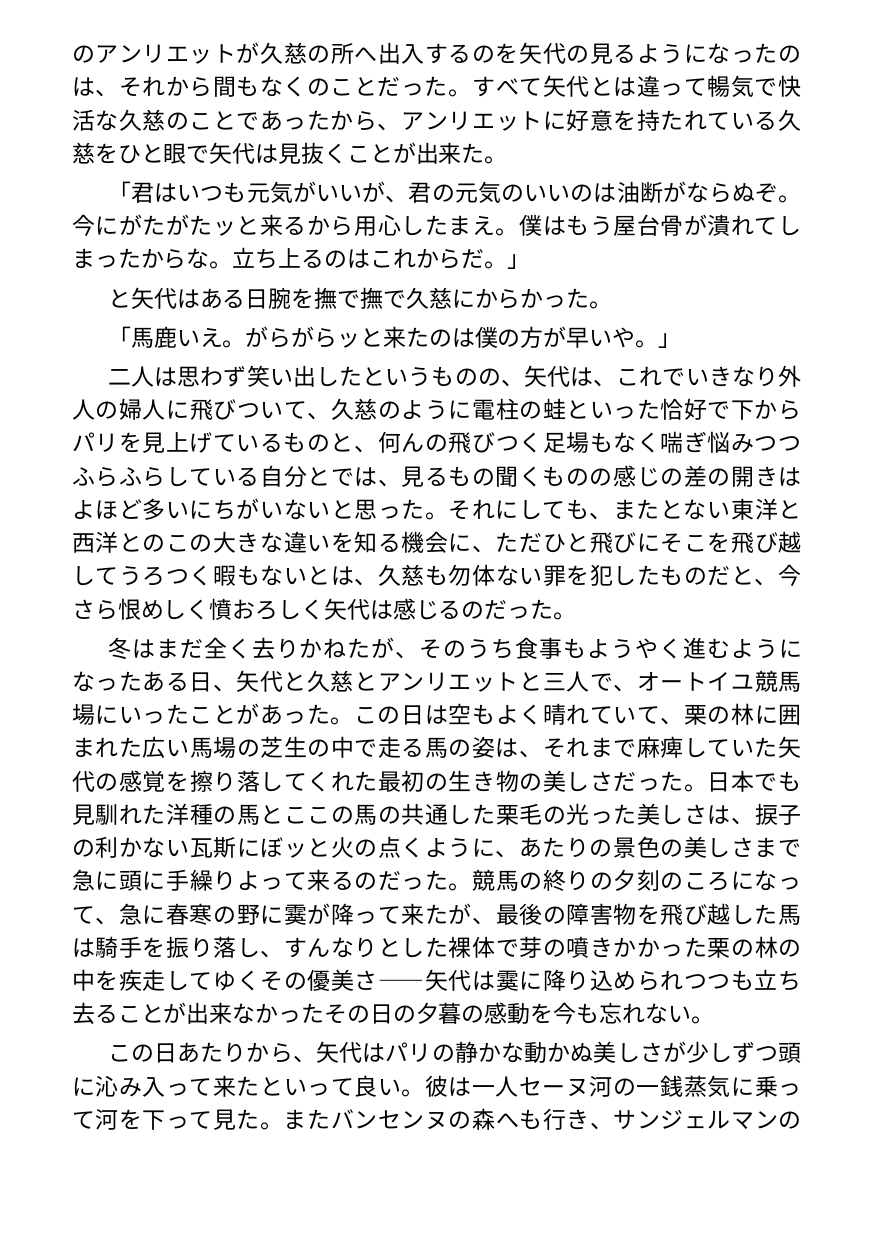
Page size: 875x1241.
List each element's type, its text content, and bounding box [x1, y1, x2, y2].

text と矢代はある日腕を撫で撫で久慈にからかった。 [72, 281, 802, 314]
text この日あたりから、矢代はパリの静かな動かぬ美しさが少しずつ頭に沁み入って来たといって良い。彼は一人セーヌ河の一銭蒸気に乗って河を下って見た。またバンセンヌの森へも行き、サンジェルマンの [72, 1035, 802, 1135]
text 「馬鹿いえ。がらがらッと来たのは僕の方が早いや。」 [72, 320, 802, 353]
text 冬はまだ全く去りかねたが、そのうち食事もようやく進むようになったある日、矢代と久慈とアンリエットと三人で、オートイユ競馬場にいったことがあった。この日は空もよく晴れていて、栗の林に囲まれた広い馬場の芝生の中で走る馬の姿は、それまで麻痺していた矢代の感覚を擦り落してくれた最初の生き物の美しさだった。日本でも見馴れた洋種の馬とここの馬の共通した栗毛の光った美しさは、捩子の利かない瓦斯にぼッと火の点くように、あたりの景色の美しさまで急に頭に手繰りよって来るのだった。競馬の終りの夕刻のころになって、急に春寒の野に霙が降って来たが、最後の障害物を飛び越した馬は騎手を振り落し、すんなりとした裸体で芽の噴きかかった栗の林の中を疾走してゆくその優美さ――矢代は霙に降り込められつつも立ち去ることが出来なかったその日の夕暮の感動を今も忘れない。 [72, 631, 802, 1029]
text 二人は思わず笑い出したというものの、矢代は、これでいきなり外人の婦人に飛びついて、久慈のように電柱の蛙といった恰好で下からパリを見上げているものと、何んの飛びつく足場もなく喘ぎ悩みつつふらふらしている自分とでは、見るもの聞くものの感じの差の開きはよほど多いにちがいないと思った。それにしても、またとない東洋と西洋とのこの大きな違いを知る機会に、ただひと飛びにそこを飛び越してうろつく暇もないとは、久慈も勿体ない罪を犯したものだと、今さら恨めしく憤おろしく矢代は感じるのだった。 [72, 359, 802, 625]
text 「君はいつも元気がいいが、君の元気のいいのは油断がならぬぞ。今にがたがたッと来るから用心したまえ。僕はもう屋台骨が潰れてしまったからな。立ち上るのはこれからだ。」 [72, 175, 802, 274]
text のアンリエットが久慈の所へ出入するのを矢代の見るようになったのは、それから間もなくのことだった。すべて矢代とは違って暢気で快活な久慈のことであったから、アンリエットに好意を持たれている久慈をひと眼で矢代は見抜くことが出来た。 [72, 36, 802, 169]
